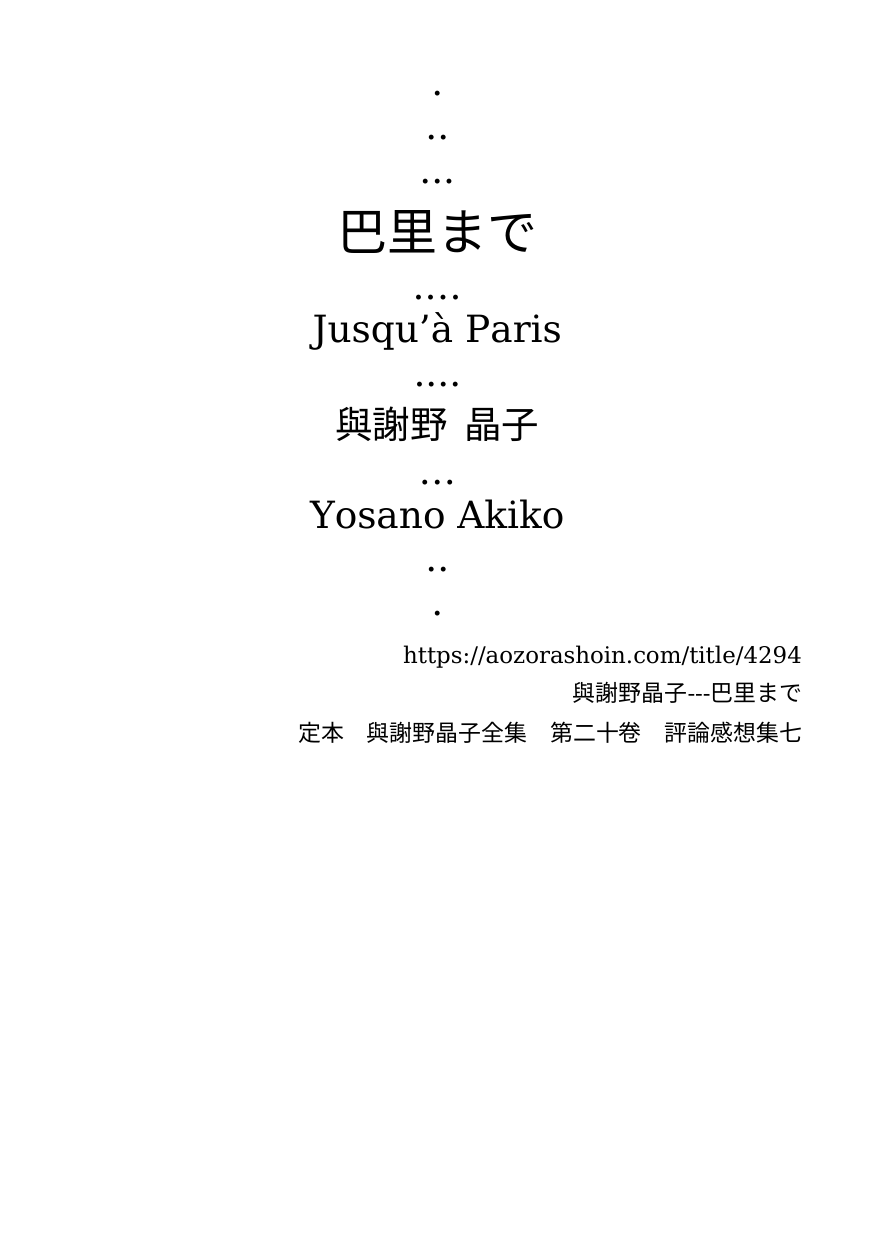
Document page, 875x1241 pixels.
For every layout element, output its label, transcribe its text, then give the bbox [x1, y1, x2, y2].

subtitle . .. ... 巴里まで .… Jusqu’à Paris .... 與謝野 晶子 … Yosano Akiko .. . [36, 61, 838, 624]
text 定本 與謝野晶子全集 第二十卷 評論感想集七 [72, 714, 802, 748]
text https://aozorashoin.com/title/4294 [72, 643, 802, 669]
text 與謝野晶子---巴里まで [72, 675, 802, 708]
